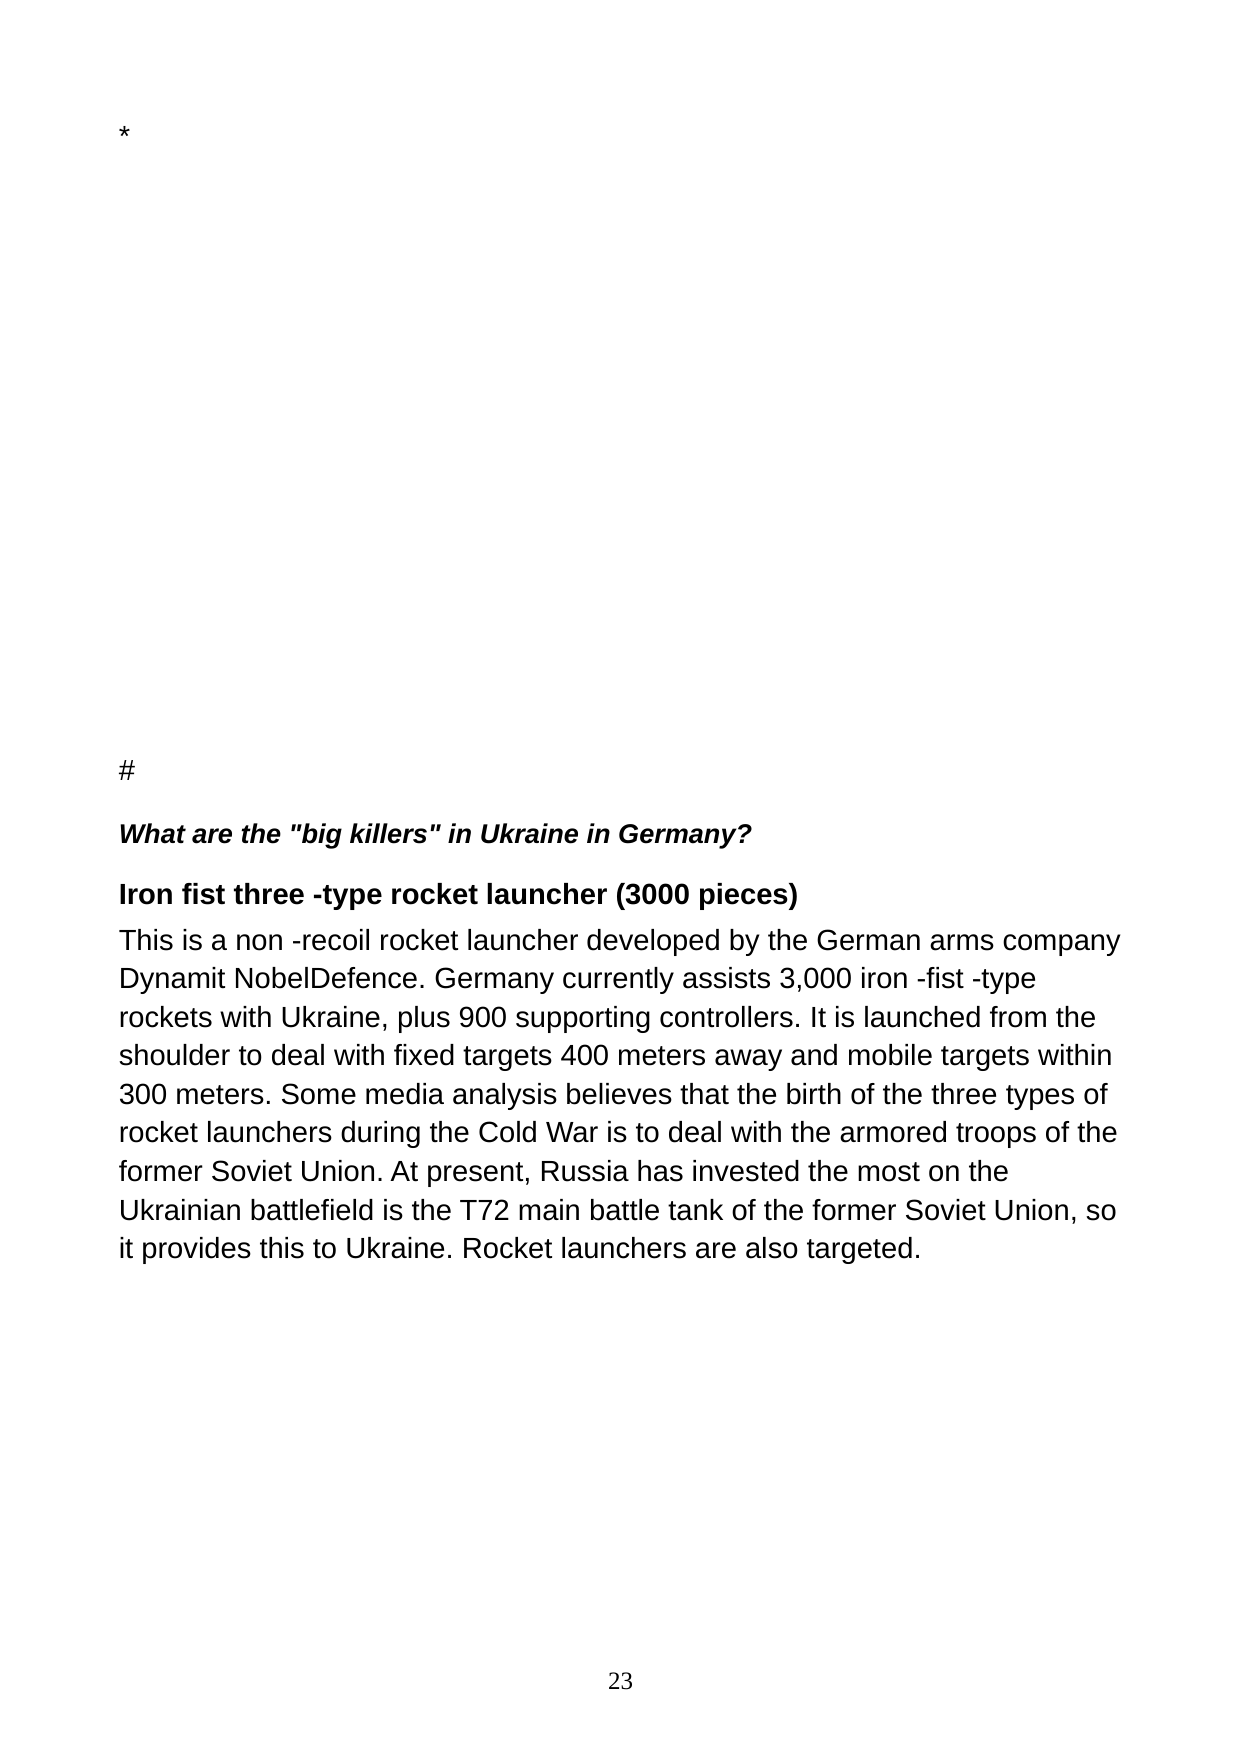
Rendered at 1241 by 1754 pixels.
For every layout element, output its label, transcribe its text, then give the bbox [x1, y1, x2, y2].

text This is a non -recoil rocket launcher developed by the German arms company Dynamit NobelDefence. Germany currently assists 3,000 iron -fist -type rockets with Ukraine, plus 900 supporting controllers. It is launched from the shoulder to deal with fixed targets 400 meters away and mobile targets within 300 meters. Some media analysis believes that the birth of the three types of rocket launchers during the Cold War is to deal with the armored troops of the former Soviet Union. At present, Russia has invested the most on the Ukrainian battlefield is the T72 main battle tank of the former Soviet Union, so it provides this to Ukraine. Rocket launchers are also targeted. [118, 923, 1122, 1264]
subtitle Iron fist three -type rocket launcher (3000 pieces) [118, 877, 1122, 910]
text * # [118, 118, 1122, 786]
subtitle What are the "big killers" in Ukraine in Germany? [118, 818, 1122, 849]
